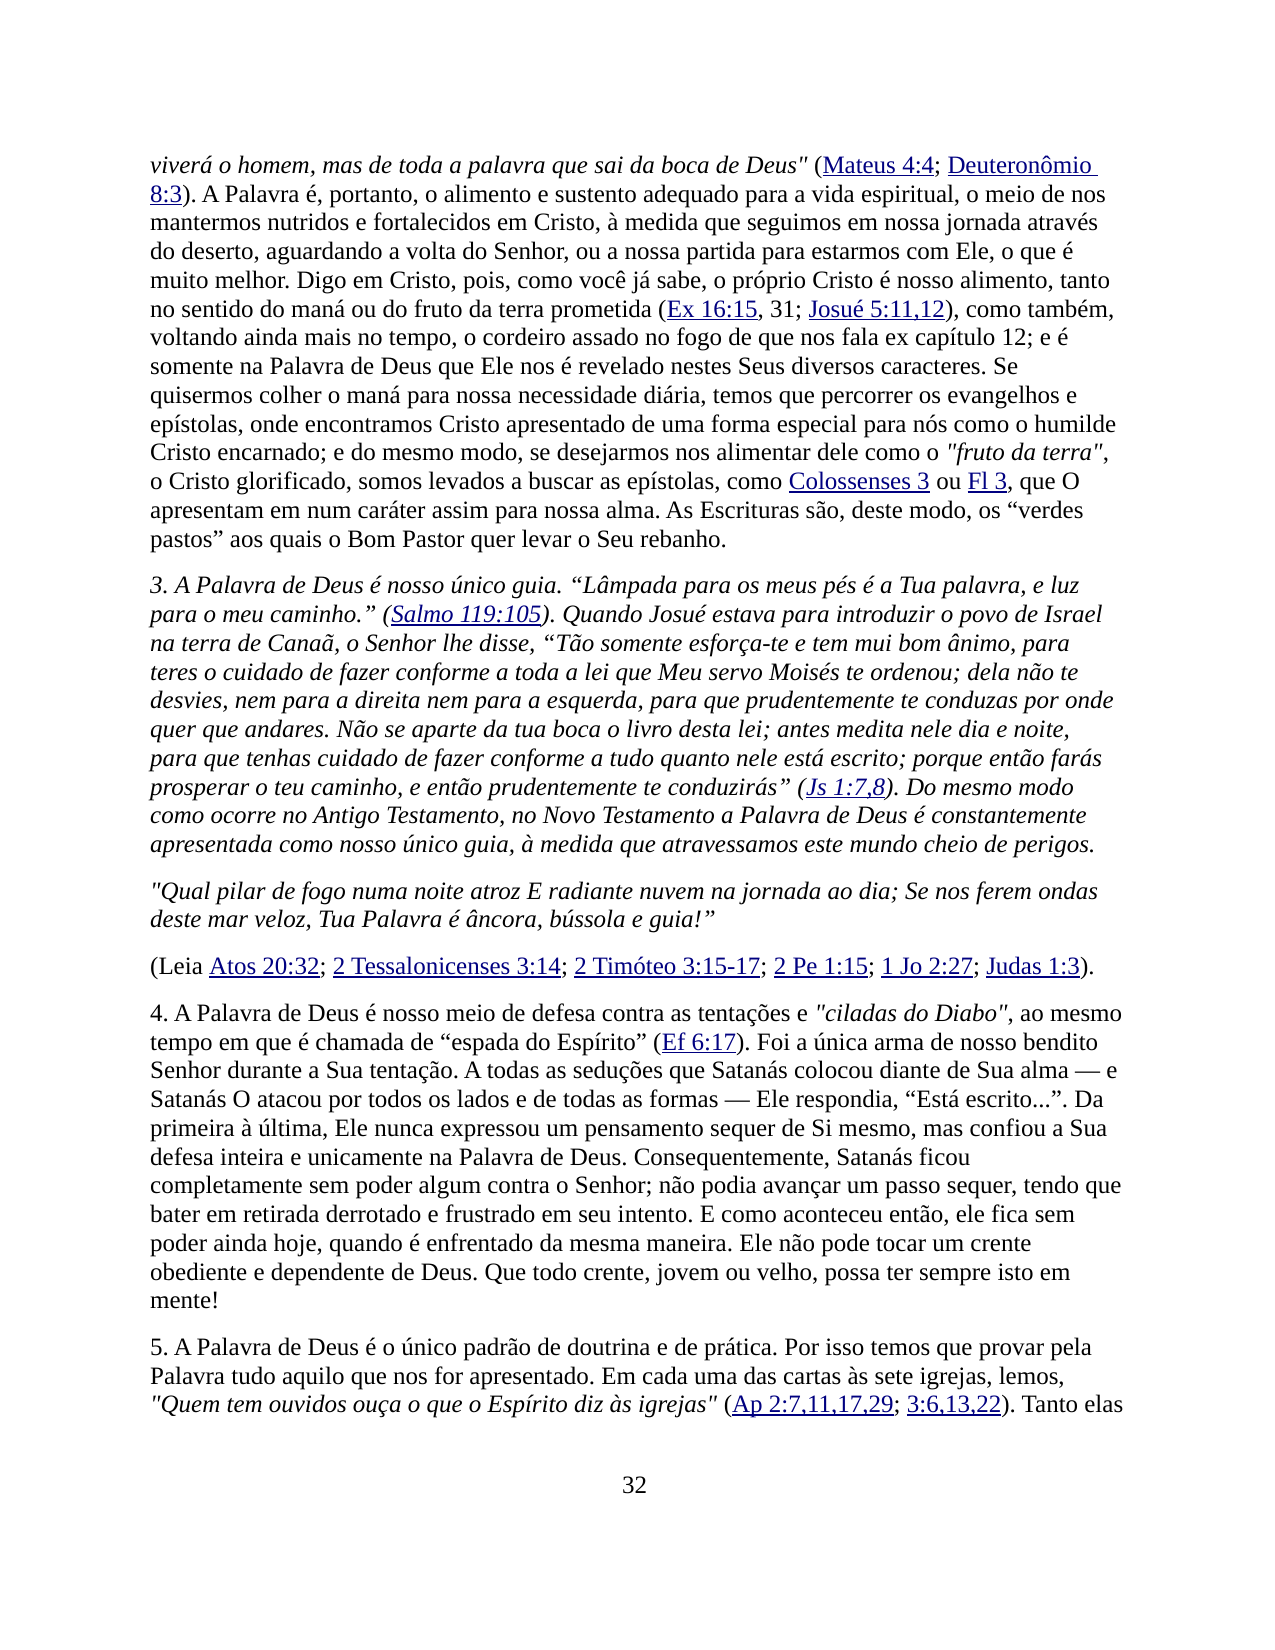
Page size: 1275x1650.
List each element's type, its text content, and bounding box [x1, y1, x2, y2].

text "Qual pilar de fogo numa noite atroz E radiante nuvem na jornada ao dia; Se nos ferem ondas deste mar veloz, Tua Palavra é âncora, bússola e guia!” [150, 876, 1125, 933]
text 3. A Palavra de Deus é nosso único guia. “Lâmpada para os meus pés é a Tua palavra, e luz para o meu caminho.” (Salmo 119:105). Quando Josué estava para introduzir o povo de Israel na terra de Canaã, o Senhor lhe disse, “Tão somente esforça-te e tem mui bom ânimo, para teres o cuidado de fazer conforme a toda a lei que Meu servo Moisés te ordenou; dela não te desvies, nem para a direita nem para a esquerda, para que prudentemente te conduzas por onde quer que andares. Não se aparte da tua boca o livro desta lei; antes medita nele dia e noite, para que tenhas cuidado de fazer conforme a tudo quanto nele está escrito; porque então farás prosperar o teu caminho, e então prudentemente te conduzirás” (Js 1:7,8). Do mesmo modo como ocorre no Antigo Testamento, no Novo Testamento a Palavra de Deus é constantemente apresentada como nosso único guia, à medida que atravessamos este mundo cheio de perigos. [150, 570, 1125, 858]
text ​4. A Palavra de Deus é nosso meio de defesa contra as tentações e "ciladas do Diabo", ao mesmo tempo em que é chamada de “espada do Espírito” (Ef 6:17). Foi a única arma de nosso bendito Senhor durante a Sua tentação. A todas as seduções que Satanás colocou diante de Sua alma — e Satanás O atacou por todos os lados e de todas as formas — Ele respondia, “Está escrito...”. Da primeira à última, Ele nunca expressou um pensamento sequer de Si mesmo, mas confiou a Sua defesa inteira e unicamente na Palavra de Deus. Consequentemente, Satanás ficou completamente sem poder algum contra o Senhor; não podia avançar um passo sequer, tendo que bater em retirada derrotado e frustrado em seu intento. E como aconteceu então, ele fica sem poder ainda hoje, quando é enfrentado da mesma maneira. Ele não pode tocar um crente obediente e dependente de Deus. Que todo crente, jovem ou velho, possa ter sempre isto em mente! [150, 998, 1125, 1314]
text (Leia Atos 20:32; 2 Tessalonicenses 3:14; 2 Timóteo 3:15-17; 2 Pe 1:15; 1 Jo 2:27; Judas 1:3). [150, 951, 1125, 980]
text ​5. A Palavra de Deus é o único padrão de doutrina e de prática. Por isso temos que provar pela Palavra tudo aquilo que nos for apresentado. Em cada uma das cartas às sete igrejas, lemos, "Quem tem ouvidos ouça o que o Espírito diz às igrejas" (Ap 2:7,11,17,29; 3:6,13,22). Tanto elas [150, 1332, 1125, 1418]
text viverá o homem, mas de toda a palavra que sai da boca de Deus" (Mateus 4:4; Deuteronômio 8:3). A Palavra é, portanto, o alimento e sustento adequado para a vida espiritual, o meio de nos mantermos nutridos e fortalecidos em Cristo, à medida que seguimos em nossa jornada através do deserto, aguardando a volta do Senhor, ou a nossa partida para estarmos com Ele, o que é muito melhor. Digo em Cristo, pois, como você já sabe, o próprio Cristo é nosso alimento, tanto no sentido do maná ou do fruto da terra prometida (Ex 16:15, 31; Josué 5:11,12), como também, voltando ainda mais no tempo, o cordeiro assado no fogo de que nos fala ex capítulo 12; e é somente na Palavra de Deus que Ele nos é revelado nestes Seus diversos caracteres. Se quisermos colher o maná para nossa necessidade diária, temos que percorrer os evangelhos e epístolas, onde encontramos Cristo apresentado de uma forma especial para nós como o humilde Cristo encarnado; e do mesmo modo, se desejarmos nos alimentar dele como o "fruto da terra", o Cristo glorificado, somos levados a buscar as epístolas, como Colossenses 3 ou Fl 3, que O apresentam em num caráter assim para nossa alma. As Escrituras são, deste modo, os “verdes pastos” aos quais o Bom Pastor quer levar o Seu rebanho. [150, 150, 1125, 552]
